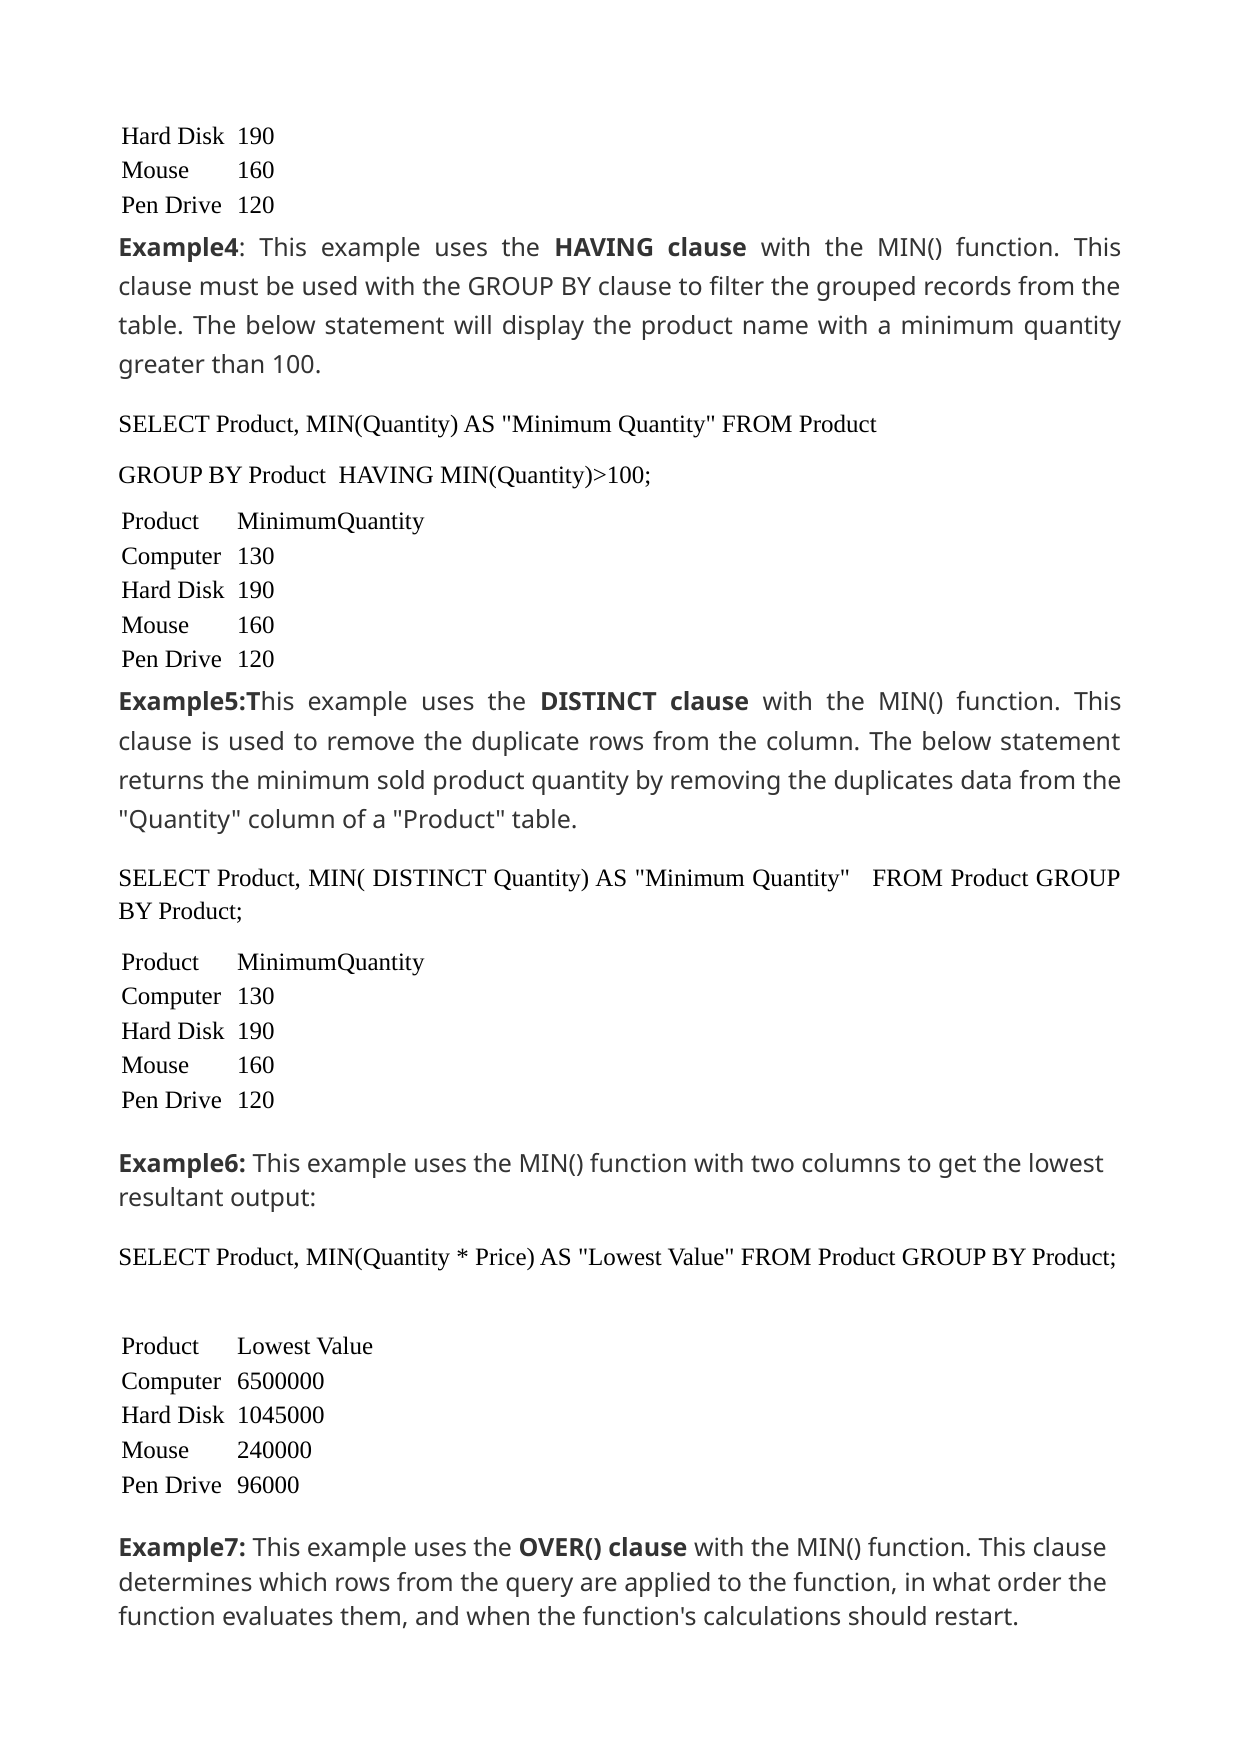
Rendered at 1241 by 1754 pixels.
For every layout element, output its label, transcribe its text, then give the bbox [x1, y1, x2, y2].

text Example7: This example uses the OVER() clause with the MIN() function. This clause determines which rows from the query are applied to the function, in what order the function evaluates them, and when the function's calculations should restart. [118, 1530, 1122, 1632]
text Example5:This example uses the DISTINCT clause with the MIN() function. This clause is used to remove the duplicate rows from the column. The below statement returns the minimum sold product quantity by removing the duplicates data from the "Quantity" column of a "Product" table. [118, 684, 1122, 836]
text SELECT Product, MIN(Quantity * Price) AS "Lowest Value" FROM Product GROUP BY Product; [118, 1242, 1122, 1271]
table_cell Pen Drive [118, 187, 234, 222]
table_cell 120 [234, 1082, 431, 1117]
table_cell Mouse [118, 153, 234, 187]
text Example6: This example uses the MIN() function with two columns to get the lowest resultant output: [118, 1145, 1122, 1213]
text SELECT Product, MIN( DISTINCT Quantity) AS "Minimum Quantity" FROM Product GROUP BY Product; [118, 863, 1122, 925]
table_cell 160 [234, 1048, 431, 1082]
text SELECT Product, MIN(Quantity) AS "Minimum Quantity" FROM Product [118, 409, 1122, 437]
table_cell 160 [234, 607, 431, 642]
table_cell 120 [234, 187, 431, 222]
table_cell Mouse [118, 1432, 234, 1467]
table_cell 190 [234, 1013, 431, 1047]
table_cell 1045000 [234, 1398, 407, 1432]
table_cell 130 [234, 538, 431, 572]
table_header Product [118, 1329, 234, 1363]
table_cell Computer [118, 538, 234, 572]
table_cell Mouse [118, 607, 234, 642]
table_header Product [118, 944, 234, 978]
table_cell 190 [234, 573, 431, 607]
table_cell Hard Disk [118, 118, 234, 153]
text Example4: This example uses the HAVING clause with the MIN() function. This clause must be used with the GROUP BY clause to filter the grouped records from the table. The below statement will display the product name with a minimum quantity greater than 100. [118, 230, 1122, 381]
table_cell 160 [234, 153, 431, 187]
table_cell 240000 [234, 1432, 407, 1467]
table_cell Computer [118, 1363, 234, 1398]
table_cell Computer [118, 978, 234, 1013]
table_cell Pen Drive [118, 642, 234, 676]
table_cell Hard Disk [118, 1013, 234, 1047]
table_cell Hard Disk [118, 1398, 234, 1432]
table_header MinimumQuantity [234, 944, 431, 978]
text GROUP BY Product HAVING MIN(Quantity)>100; [118, 460, 1122, 489]
table_cell Mouse [118, 1048, 234, 1082]
table_cell 130 [234, 978, 431, 1013]
table_cell 96000 [234, 1467, 407, 1501]
table_header Product [118, 503, 234, 538]
table_cell Hard Disk [118, 573, 234, 607]
table_cell 120 [234, 642, 431, 676]
table_cell 190 [234, 118, 431, 153]
table_cell Pen Drive [118, 1082, 234, 1117]
table_cell Pen Drive [118, 1467, 234, 1501]
table_header MinimumQuantity [234, 503, 431, 538]
table_header Lowest Value [234, 1329, 407, 1363]
table_cell 6500000 [234, 1363, 407, 1398]
